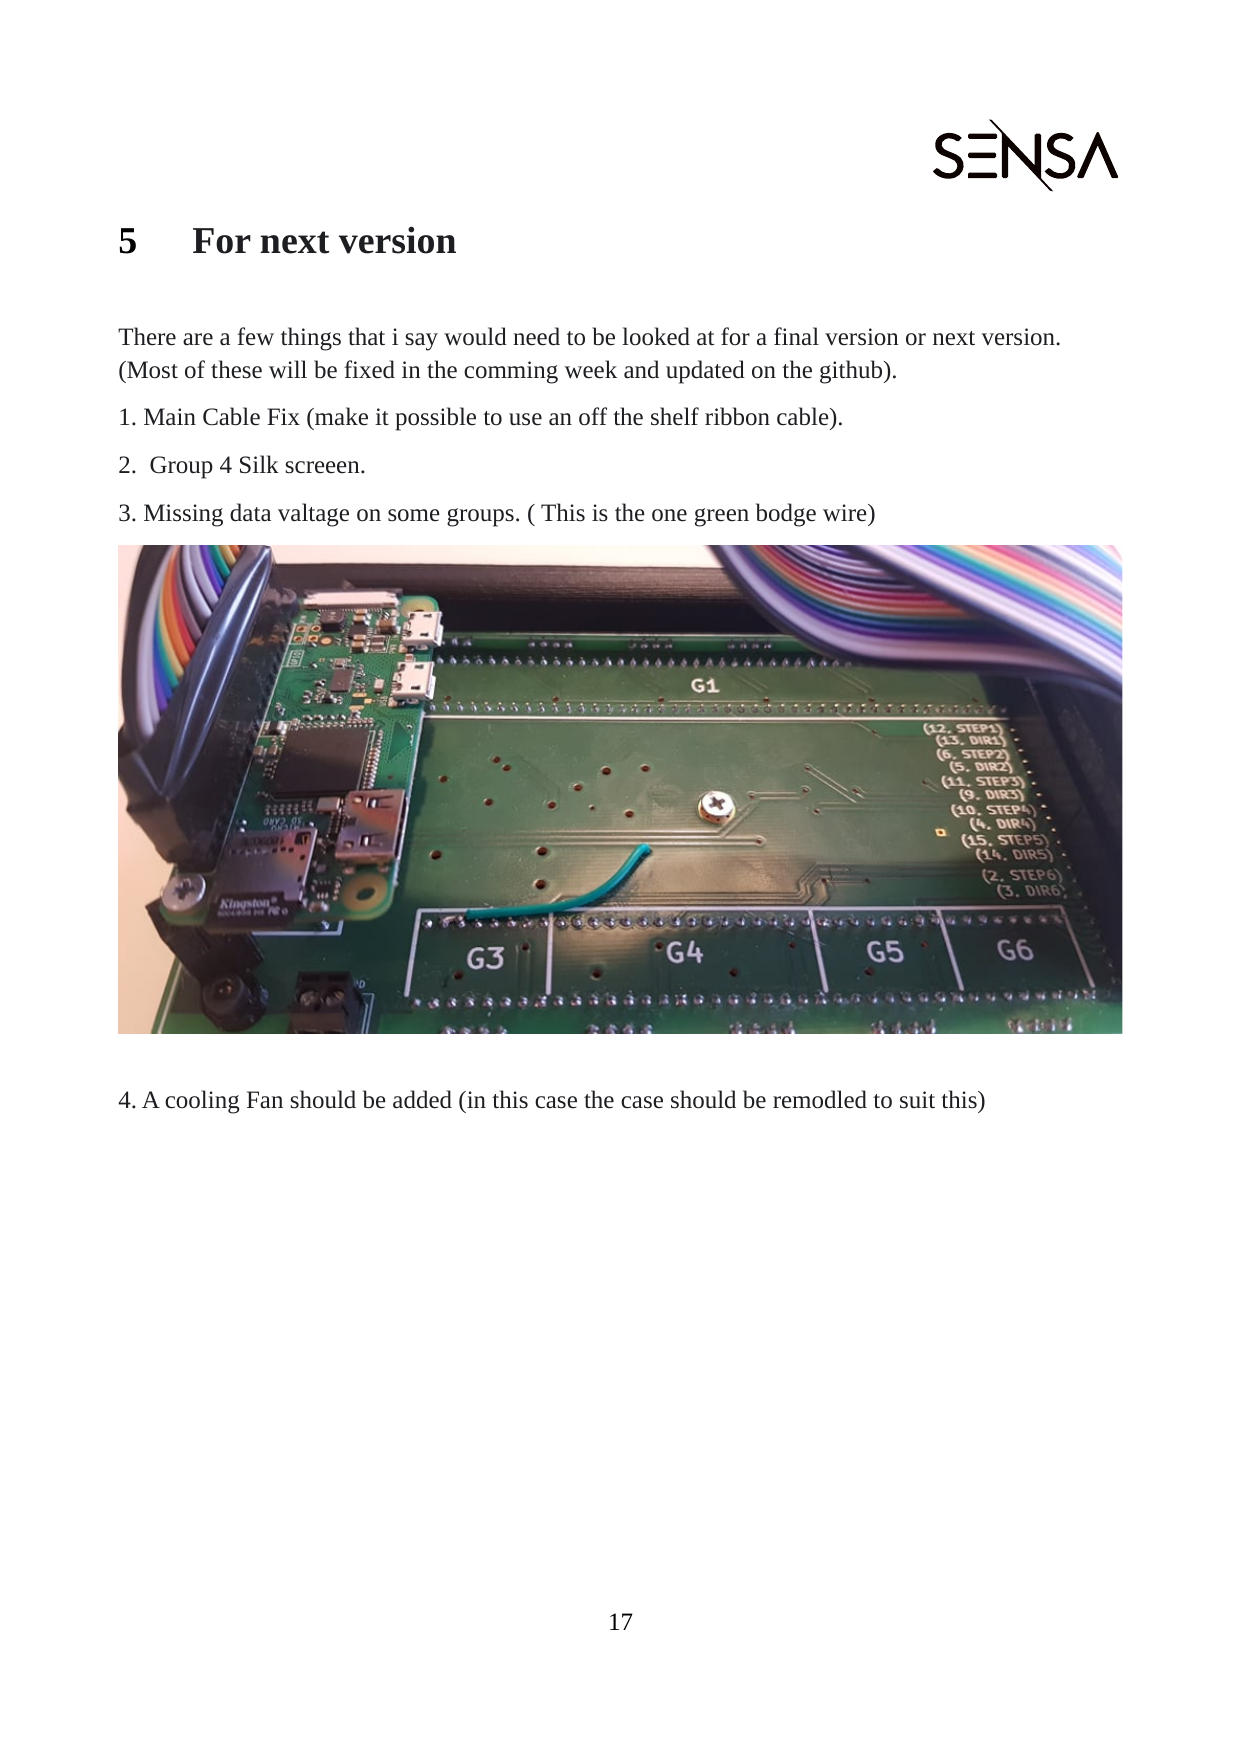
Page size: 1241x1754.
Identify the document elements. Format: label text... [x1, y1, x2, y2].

subtitle For next version [118, 218, 1122, 262]
text 1. Main Cable Fix (make it possible to use an off the shelf ribbon cable). [118, 402, 1122, 431]
picture [118, 545, 1123, 1034]
text 3. Missing data valtage on some groups. ( This is the one green bodge wire) [118, 498, 1122, 526]
text 2. Group 4 Silk screeen. [118, 450, 1122, 479]
text 4. A cooling Fan should be added (in this case the case should be remodled to suit this) [118, 1086, 1122, 1114]
text There are a few things that i say would need to be looked at for a final version or next version. (Most of these will be fixed in the comming week and updated on the github). [118, 322, 1122, 384]
